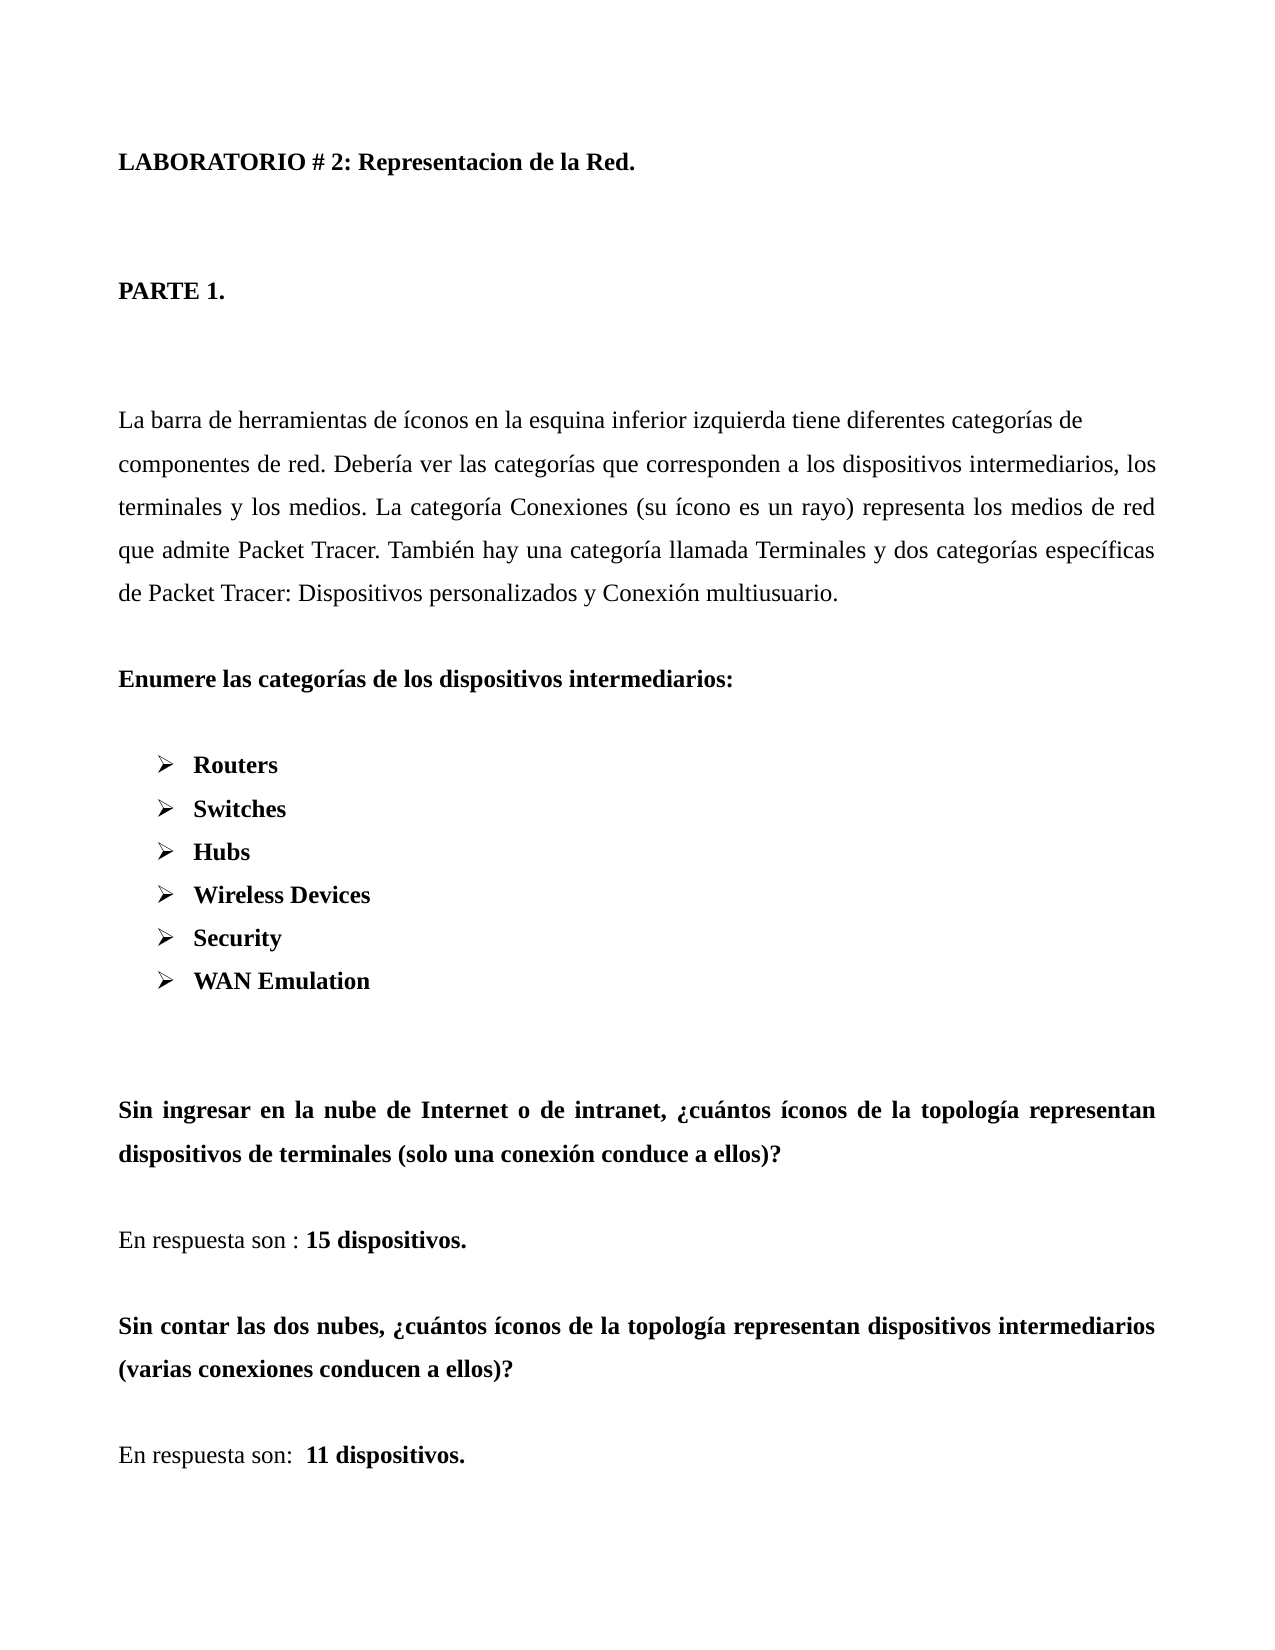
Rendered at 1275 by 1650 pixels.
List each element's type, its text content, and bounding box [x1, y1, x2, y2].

text PARTE 1. [118, 276, 1157, 305]
list Routers [156, 751, 1157, 779]
text Enumere las categorías de los dispositivos intermediarios: [118, 664, 1157, 693]
list Switches [156, 794, 1157, 822]
text componentes de red. Debería ver las categorías que corresponden a los dispositivos intermediarios, los terminales y los medios. La categoría Conexiones (su ícono es un rayo) representa los medios de red que admite Packet Tracer. También hay una categoría llamada Terminales y dos categorías específicas de Packet Tracer: Dispositivos personalizados y Conexión multiusuario. [118, 449, 1157, 607]
list Security [156, 923, 1157, 952]
text En respuesta son : 15 dispositivos. [118, 1225, 1157, 1254]
list Hubs [156, 837, 1157, 866]
text La barra de herramientas de íconos en la esquina inferior izquierda tiene diferentes categorías de [118, 406, 1157, 434]
text En respuesta son: 11 dispositivos. [118, 1441, 1157, 1469]
text LABORATORIO # 2: Representacion de la Red. [118, 147, 1157, 176]
text Sin contar las dos nubes, ¿cuántos íconos de la topología representan dispositivos intermediarios (varias conexiones conducen a ellos)? [118, 1311, 1157, 1383]
list WAN Emulation [156, 966, 1157, 995]
list Wireless Devices [156, 880, 1157, 909]
text Sin ingresar en la nube de Internet o de intranet, ¿cuántos íconos de la topología representan dispositivos de terminales (solo una conexión conduce a ellos)? [118, 1096, 1157, 1167]
